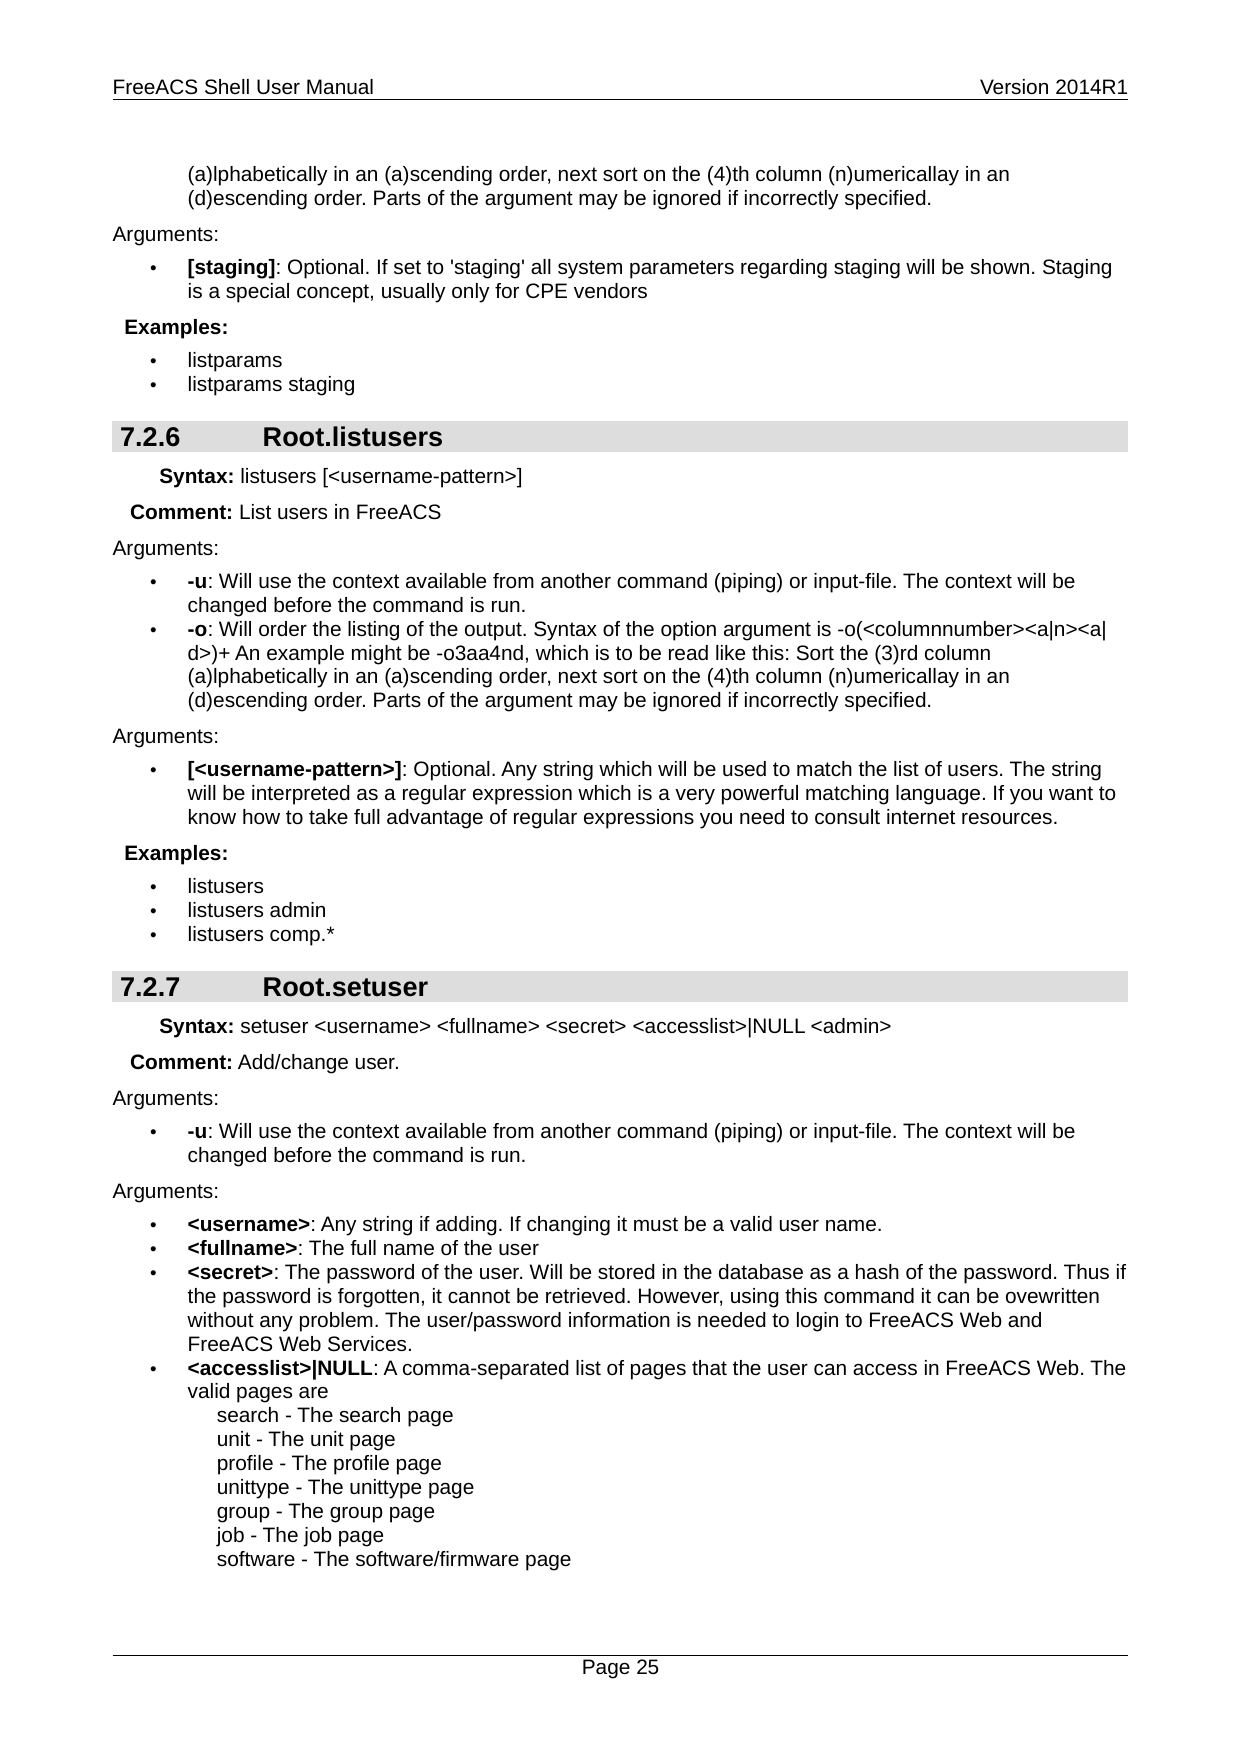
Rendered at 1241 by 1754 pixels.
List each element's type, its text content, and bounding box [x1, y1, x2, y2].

list <fullname>: The full name of the user [150, 1236, 1128, 1259]
text Comment: List users in FreeACS [112, 500, 1128, 524]
text Comment: Add/change user. [112, 1050, 1128, 1074]
list -o: Will order the listing of the output. Syntax of the option argument is -o(<columnnumber><a|n><a|d>)+ An example might be -o3aa4nd, which is to be read like this: Sort the (3)rd column (a)lphabetically in an (a)scending order, next sort on the (4)th column (n)umericallay in an (d)escending order. Parts of the argument may be ignored if incorrectly specified. [150, 616, 1128, 712]
subtitle Root.setuser [112, 971, 1128, 1002]
list <username>: Any string if adding. If changing it must be a valid user name. [150, 1212, 1128, 1236]
list listparams staging [150, 372, 1128, 396]
list listparams [150, 348, 1128, 372]
list [<username-pattern>]: Optional. Any string which will be used to match the list of users. The string will be interpreted as a regular expression which is a very powerful matching language. If you want to know how to take full advantage of regular expressions you need to consult internet resources. [150, 757, 1128, 829]
list listusers comp.* [150, 922, 1128, 946]
list listusers admin [150, 898, 1128, 922]
text Syntax: setuser <username> <fullname> <secret> <accesslist>|NULL <admin> [112, 1014, 1128, 1038]
text Arguments: [112, 1179, 1128, 1203]
list (a)lphabetically in an (a)scending order, next sort on the (4)th column (n)umericallay in an (d)escending order. Parts of the argument may be ignored if incorrectly specified. [150, 162, 1128, 210]
text Arguments: [112, 536, 1128, 559]
list [staging]: Optional. If set to 'staging' all system parameters regarding staging will be shown. Staging is a special concept, usually only for CPE vendors [150, 255, 1128, 303]
text Arguments: [112, 724, 1128, 748]
text Syntax: listusers [<username-pattern>] [112, 464, 1128, 488]
text Arguments: [112, 222, 1128, 246]
text Examples: [112, 315, 1128, 339]
list -u: Will use the context available from another command (piping) or input-file. The context will be changed before the command is run. [150, 1119, 1128, 1167]
text Examples: [112, 841, 1128, 865]
list <accesslist>|NULL: A comma-separated list of pages that the user can access in FreeACS Web. The valid pages are search - The search page unit - The unit page profile - The profile page unittype - The unittype page group - The group page job - The job page software - The software/firmware page [150, 1355, 1128, 1571]
text Arguments: [112, 1086, 1128, 1110]
list listusers [150, 874, 1128, 898]
list <secret>: The password of the user. Will be stored in the database as a hash of the password. Thus if the password is forgotten, it cannot be retrieved. However, using this command it can be ovewritten without any problem. The user/password information is needed to login to FreeACS Web and FreeACS Web Services. [150, 1259, 1128, 1355]
list -u: Will use the context available from another command (piping) or input-file. The context will be changed before the command is run. [150, 568, 1128, 616]
subtitle Root.listusers [112, 421, 1128, 452]
